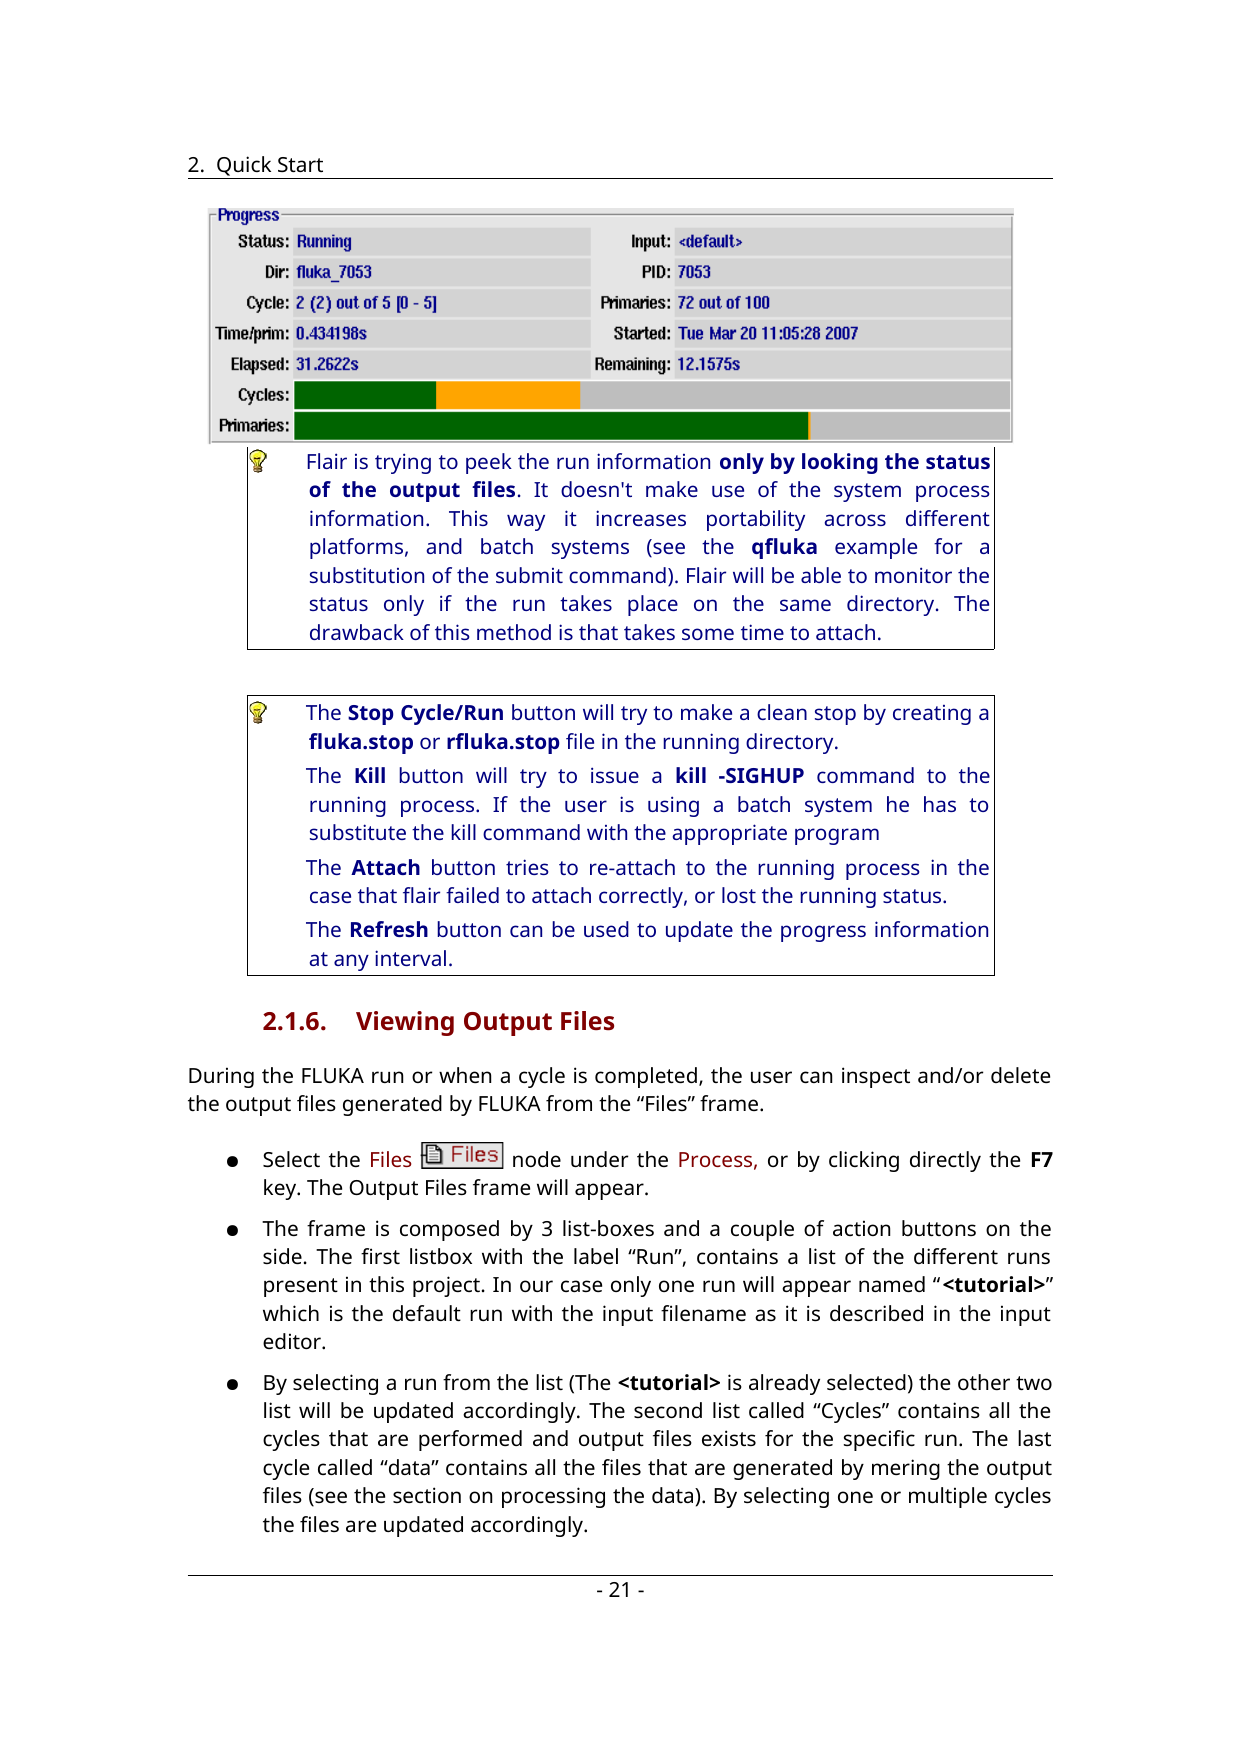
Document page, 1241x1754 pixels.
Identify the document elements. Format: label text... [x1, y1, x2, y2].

picture [420, 1142, 504, 1169]
text The Stop Cycle/Run button will try to make a clean stop by creating a fluka.stop or rfluka.stop file in the running directory. [248, 696, 994, 755]
picture [249, 449, 267, 473]
list By selecting a run from the list (The <tutorial> is already selected) the other two list will be updated accordingly. The second list called “Cycles” contains all the cycles that are performed and output files exists for the specific run. The last cycle called “data” contains all the files that are generated by mering the output files (see the section on processing the data). By selecting one or multiple cycles the files are updated accordingly. [225, 1368, 1053, 1538]
text The Refresh button can be used to update the progress information at any interval. [248, 913, 994, 975]
subtitle Viewing Output Files [225, 1003, 1053, 1038]
list The frame is composed by 3 list-boxes and a couple of action buttons on the side. The first listbox with the label “Run”, contains a list of the different runs present in this project. In our case only one run will appear named “<tutorial>” which is the default run with the input filename as it is described in the input editor. [225, 1214, 1053, 1356]
list Select the Files node under the Process, or by clicking directly the F7 key. The Output Files frame will appear. [225, 1142, 1053, 1202]
text The Attach button tries to re-attach to the running process in the case that flair failed to attach correctly, or lost the running status. [248, 850, 994, 909]
text The Kill button will try to issue a kill -SIGHUP command to the running process. If the user is using a batch system he has to substitute the kill command with the appropriate program [248, 758, 994, 847]
picture [207, 208, 1014, 447]
picture [249, 701, 267, 724]
text Flair is trying to peek the run information only by looking the status of the output files. It doesn't make use of the system process information. This way it increases portability across different platforms, and batch systems (see the qfluka example for a substitution of the submit command). Flair will be able to monitor the status only if the run takes place on the same directory. The drawback of this method is that takes some time to attach. [248, 447, 994, 649]
text During the FLUKA run or when a cycle is completed, the user can inspect and/or delete the output files generated by FLUKA from the “Files” frame. [187, 1050, 1053, 1118]
